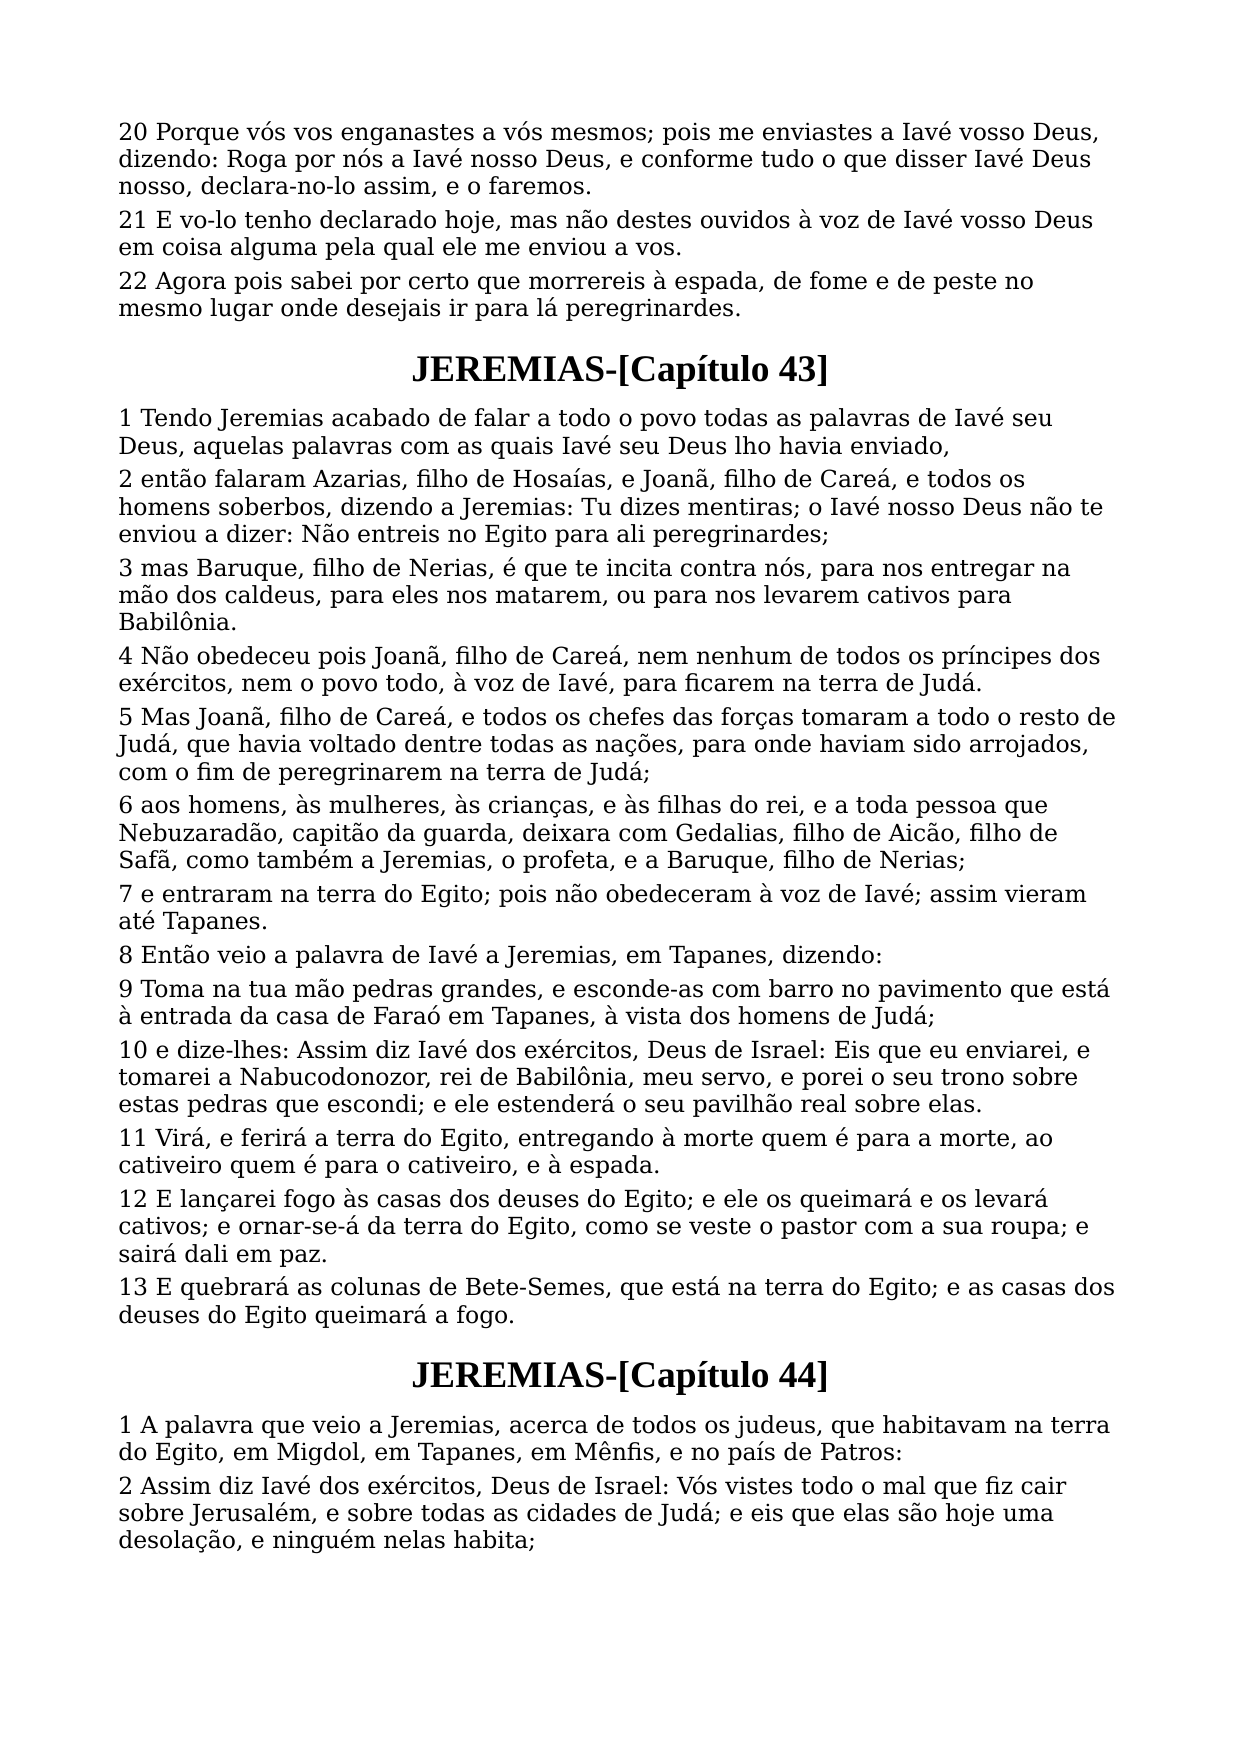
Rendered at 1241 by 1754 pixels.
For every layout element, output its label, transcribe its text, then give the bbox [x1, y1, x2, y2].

text 1 Tendo Jeremias acabado de falar a todo o povo todas as palavras de Iavé seu Deus, aquelas palavras com as quais Iavé seu Deus lho havia enviado, [118, 405, 1122, 459]
text 4 Não obedeceu pois Joanã, filho de Careá, nem nenhum de todos os príncipes dos exércitos, nem o povo todo, à voz de Iavé, para ficarem na terra de Judá. [118, 643, 1122, 697]
text 7 e entraram na terra do Egito; pois não obedeceram à voz de Iavé; assim vieram até Tapanes. [118, 880, 1122, 935]
text 22 Agora pois sabei por certo que morrereis à espada, de fome e de peste no mesmo lugar onde desejais ir para lá peregrinardes. [118, 267, 1122, 322]
text 21 E vo-lo tenho declarado hoje, mas não destes ouvidos à voz de Iavé vosso Deus em coisa alguma pela qual ele me enviou a vos. [118, 206, 1122, 261]
text 1 A palavra que veio a Jeremias, acerca de todos os judeus, que habitavam na terra do Egito, em Migdol, em Tapanes, em Mênfis, e no país de Patros: [118, 1411, 1122, 1466]
subtitle JEREMIAS-[Capítulo 43] [118, 346, 1122, 389]
text 20 Porque vós vos enganastes a vós mesmos; pois me enviastes a Iavé vosso Deus, dizendo: Roga por nós a Iavé nosso Deus, e conforme tudo o que disser Iavé Deus nosso, declara-no-lo assim, e o faremos. [118, 118, 1122, 200]
subtitle JEREMIAS-[Capítulo 44] [118, 1353, 1122, 1396]
text 2 então falaram Azarias, filho de Hosaías, e Joanã, filho de Careá, e todos os homens soberbos, dizendo a Jeremias: Tu dizes mentiras; o Iavé nosso Deus não te enviou a dizer: Não entreis no Egito para ali peregrinardes; [118, 466, 1122, 548]
text 8 Então veio a palavra de Iavé a Jeremias, em Tapanes, dizendo: [118, 941, 1122, 969]
text 9 Toma na tua mão pedras grandes, e esconde-as com barro no pavimento que está à entrada da casa de Faraó em Tapanes, à vista dos homens de Judá; [118, 975, 1122, 1030]
text 11 Virá, e ferirá a terra do Egito, entregando à morte quem é para a morte, ao cativeiro quem é para o cativeiro, e à espada. [118, 1124, 1122, 1179]
text 13 E quebrará as colunas de Bete-Semes, que está na terra do Egito; e as casas dos deuses do Egito queimará a fogo. [118, 1274, 1122, 1328]
text 3 mas Baruque, filho de Nerias, é que te incita contra nós, para nos entregar na mão dos caldeus, para eles nos matarem, ou para nos levarem cativos para Babilônia. [118, 554, 1122, 636]
text 10 e dize-lhes: Assim diz Iavé dos exércitos, Deus de Israel: Eis que eu enviarei, e tomarei a Nabucodonozor, rei de Babilônia, meu servo, e porei o seu trono sobre estas pedras que escondi; e ele estenderá o seu pavilhão real sobre elas. [118, 1036, 1122, 1118]
text 6 aos homens, às mulheres, às crianças, e às filhas do rei, e a toda pessoa que Nebuzaradão, capitão da guarda, deixara com Gedalias, filho de Aicão, filho de Safã, como também a Jeremias, o profeta, e a Baruque, filho de Nerias; [118, 792, 1122, 874]
text 5 Mas Joanã, filho de Careá, e todos os chefes das forças tomaram a todo o resto de Judá, que havia voltado dentre todas as nações, para onde haviam sido arrojados, com o fim de peregrinarem na terra de Judá; [118, 704, 1122, 786]
text 12 E lançarei fogo às casas dos deuses do Egito; e ele os queimará e os levará cativos; e ornar-se-á da terra do Egito, como se veste o pastor com a sua roupa; e sairá dali em paz. [118, 1186, 1122, 1267]
text 2 Assim diz Iavé dos exércitos, Deus de Israel: Vós vistes todo o mal que fiz cair sobre Jerusalém, e sobre todas as cidades de Judá; e eis que elas são hoje uma desolação, e ninguém nelas habita; [118, 1472, 1122, 1554]
